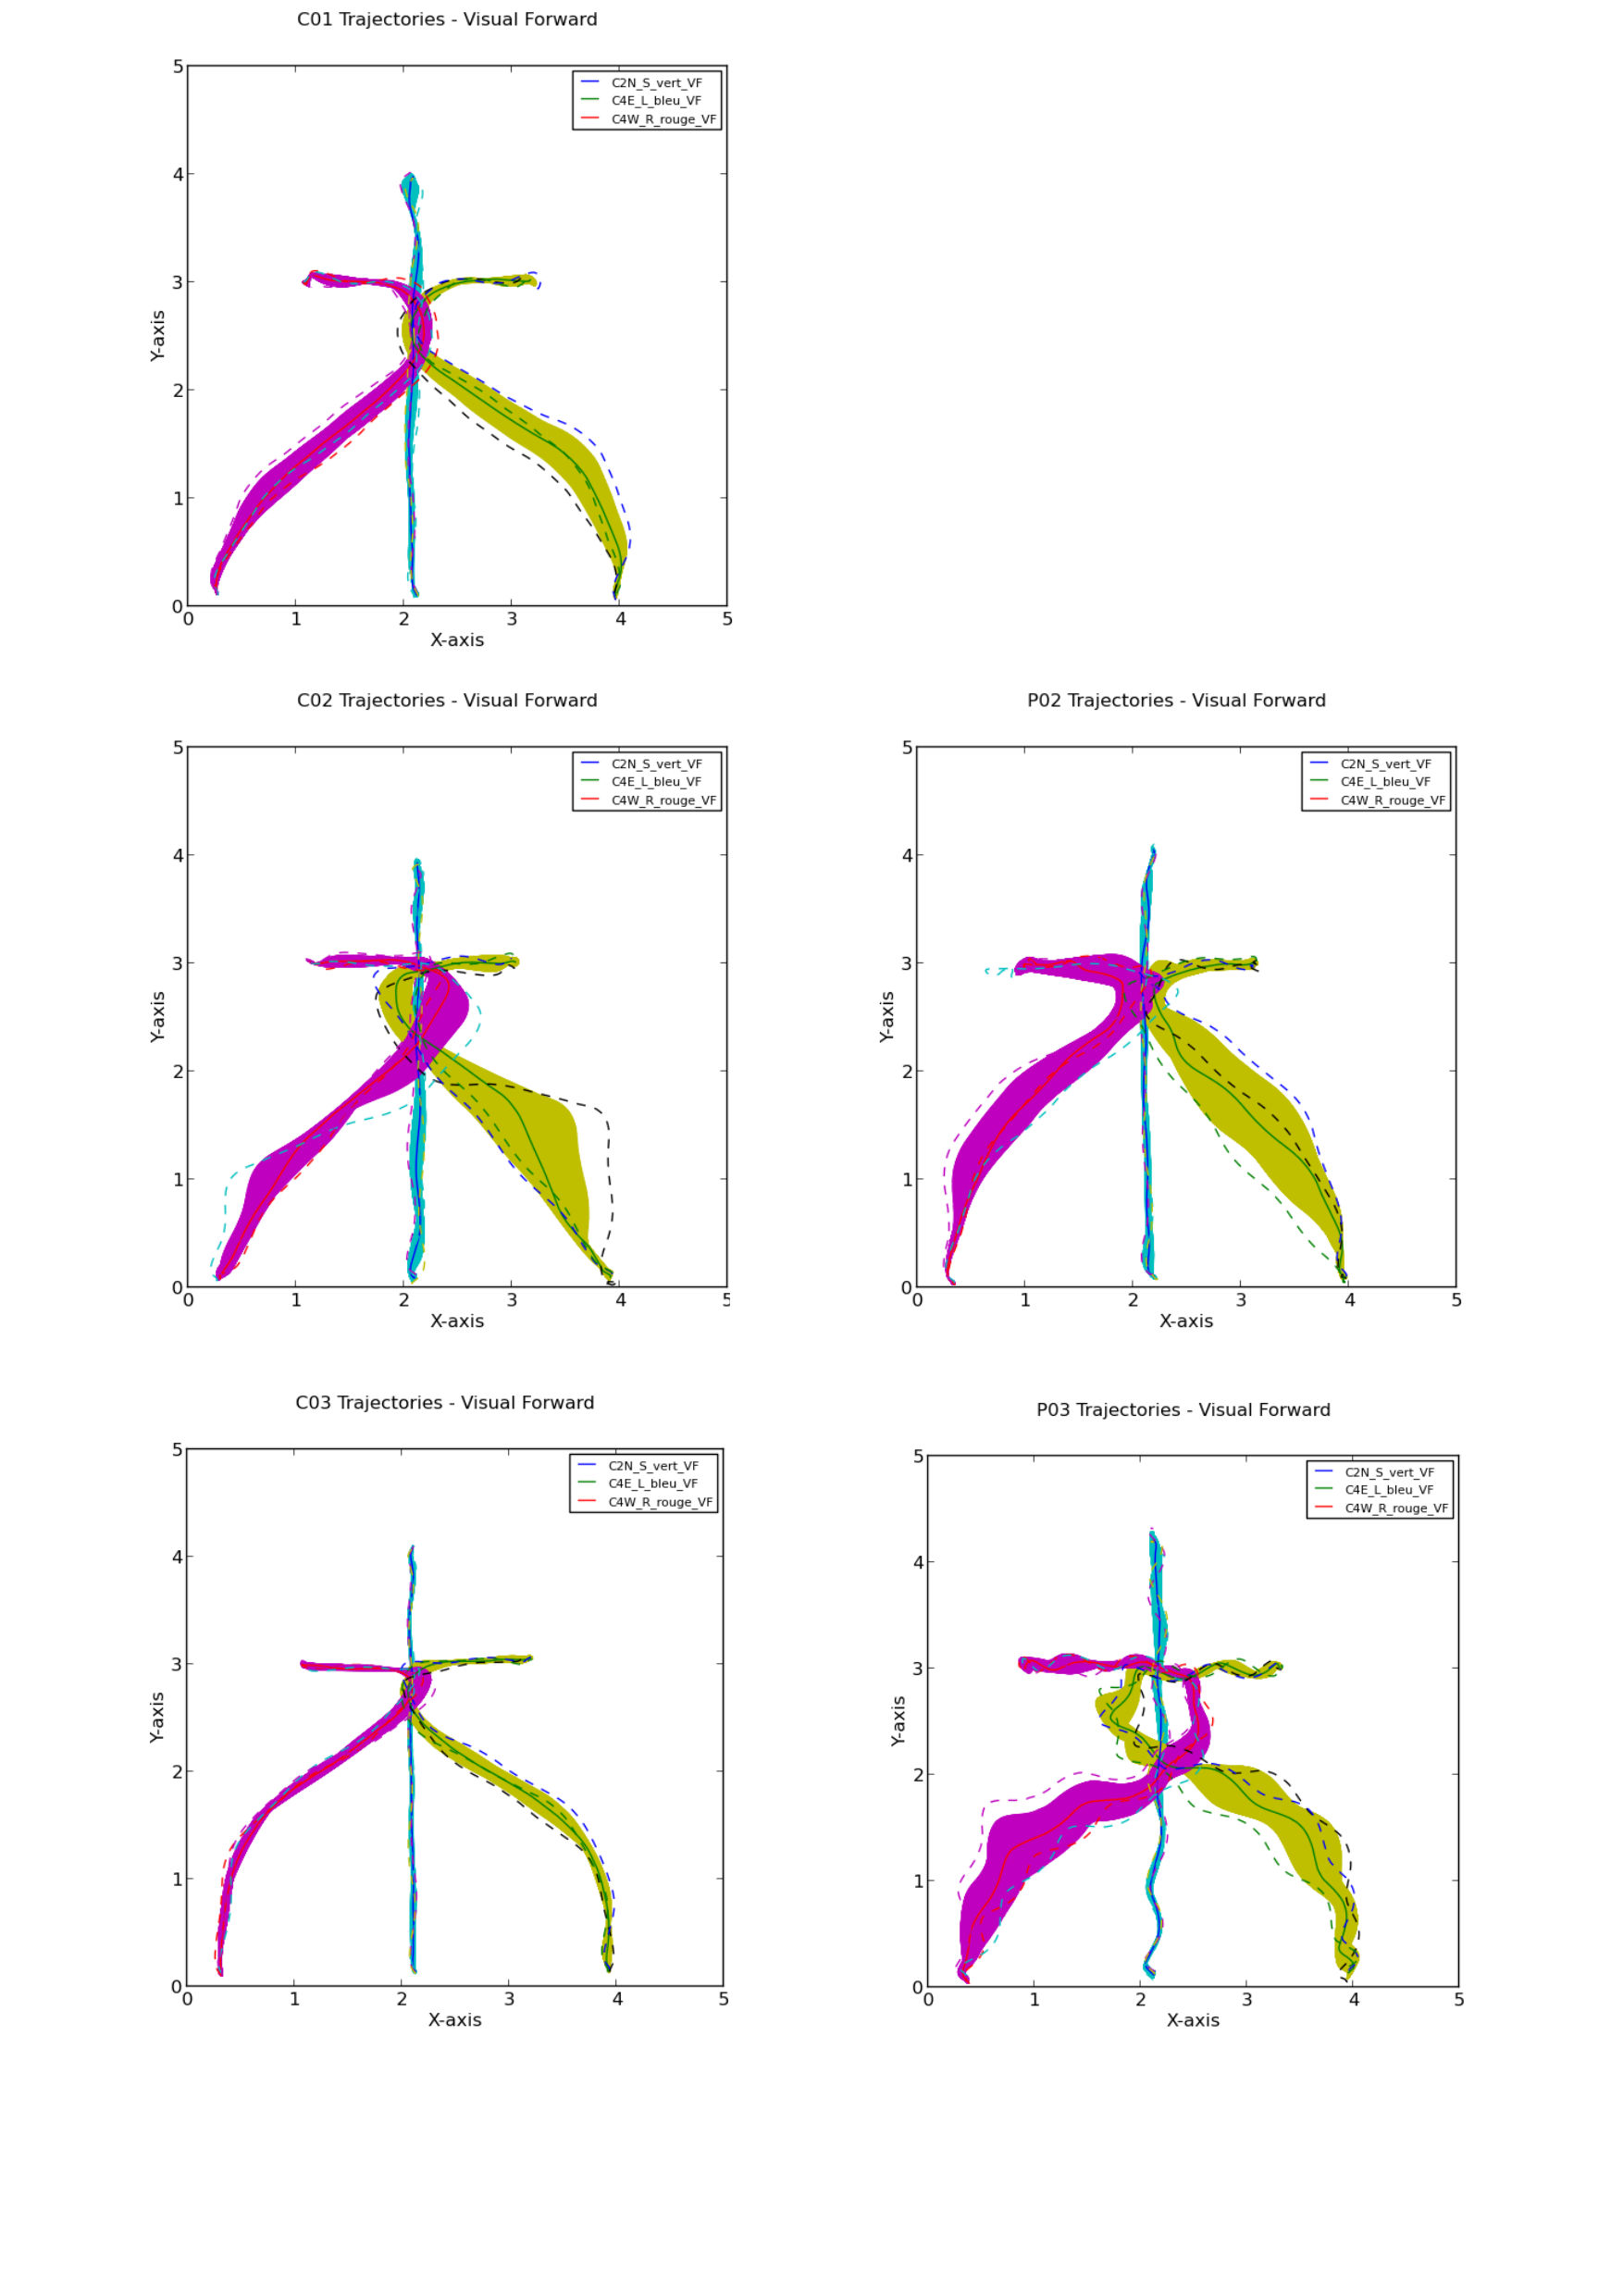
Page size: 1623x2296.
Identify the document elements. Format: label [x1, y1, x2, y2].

picture [0, 1384, 1623, 2054]
picture [0, 0, 894, 674]
picture [0, 681, 1623, 1355]
